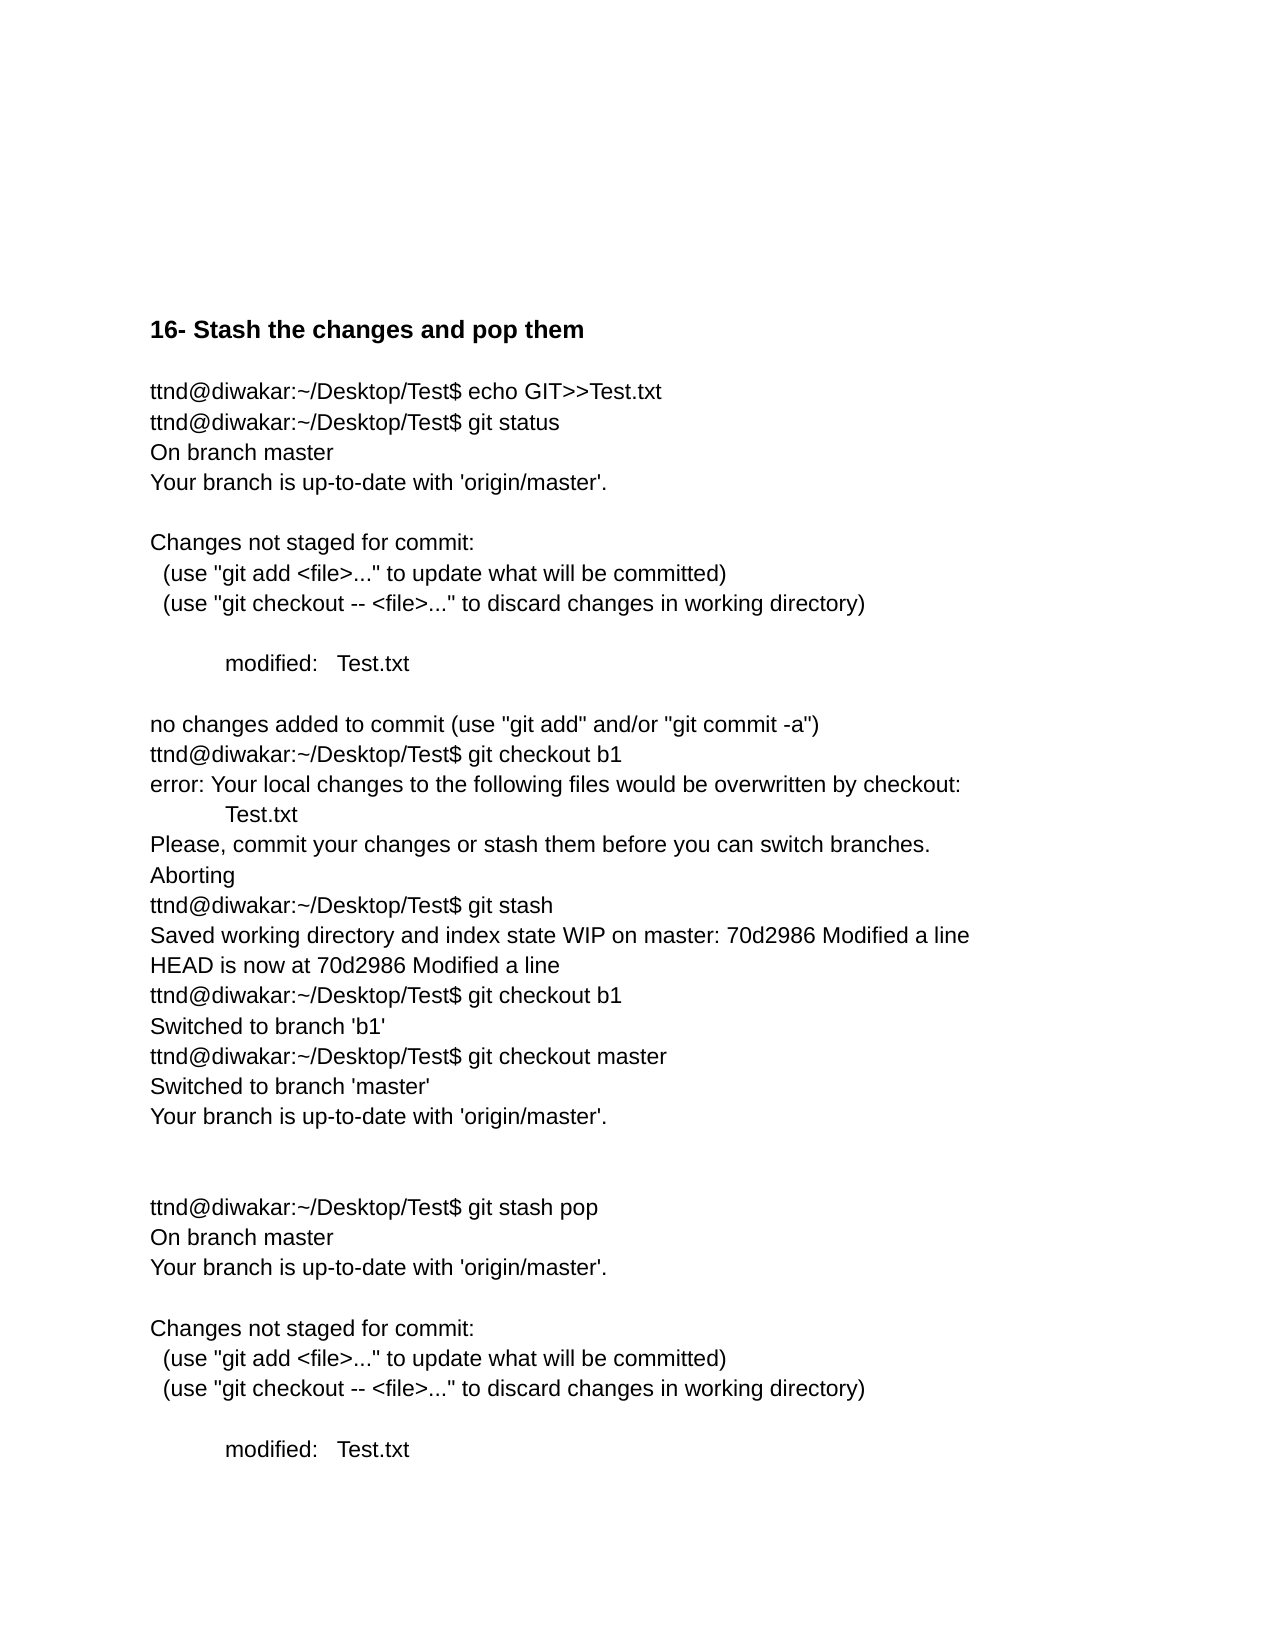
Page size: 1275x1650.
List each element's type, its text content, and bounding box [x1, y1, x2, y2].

text On branch master [150, 439, 1125, 465]
text modified: Test.txt [150, 650, 1125, 677]
text ttnd@diwakar:~/Desktop/Test$ git stash pop [150, 1194, 1125, 1220]
text Switched to branch 'master' [150, 1073, 1125, 1099]
text Changes not staged for commit: [150, 529, 1125, 556]
text Please, commit your changes or stash them before you can switch branches. [150, 831, 1125, 858]
text Saved working directory and index state WIP on master: 70d2986 Modified a line [150, 922, 1125, 948]
text (use "git checkout -- <file>..." to discard changes in working directory) [150, 1375, 1125, 1402]
text Aborting [150, 862, 1125, 888]
text 16- Stash the changes and pop them [150, 315, 1125, 344]
text (use "git checkout -- <file>..." to discard changes in working directory) [150, 590, 1125, 616]
text ttnd@diwakar:~/Desktop/Test$ git stash [150, 892, 1125, 918]
text no changes added to commit (use "git add" and/or "git commit -a") [150, 711, 1125, 737]
text Changes not staged for commit: [150, 1315, 1125, 1341]
text On branch master [150, 1224, 1125, 1251]
text Switched to branch 'b1' [150, 1013, 1125, 1039]
text (use "git add <file>..." to update what will be committed) [150, 1345, 1125, 1371]
text ttnd@diwakar:~/Desktop/Test$ git checkout b1 [150, 982, 1125, 1009]
text ttnd@diwakar:~/Desktop/Test$ git checkout b1 [150, 741, 1125, 767]
text (use "git add <file>..." to update what will be committed) [150, 559, 1125, 586]
text Your branch is up-to-date with 'origin/master'. [150, 1103, 1125, 1130]
text ttnd@diwakar:~/Desktop/Test$ git checkout master [150, 1043, 1125, 1069]
text ttnd@diwakar:~/Desktop/Test$ git status [150, 408, 1125, 435]
text Your branch is up-to-date with 'origin/master'. [150, 1254, 1125, 1281]
text modified: Test.txt [150, 1436, 1125, 1462]
text Test.txt [150, 801, 1125, 828]
text error: Your local changes to the following files would be overwritten by checkout: [150, 771, 1125, 797]
text Your branch is up-to-date with 'origin/master'. [150, 469, 1125, 495]
text ttnd@diwakar:~/Desktop/Test$ echo GIT>>Test.txt [150, 378, 1125, 405]
text HEAD is now at 70d2986 Modified a line [150, 952, 1125, 979]
